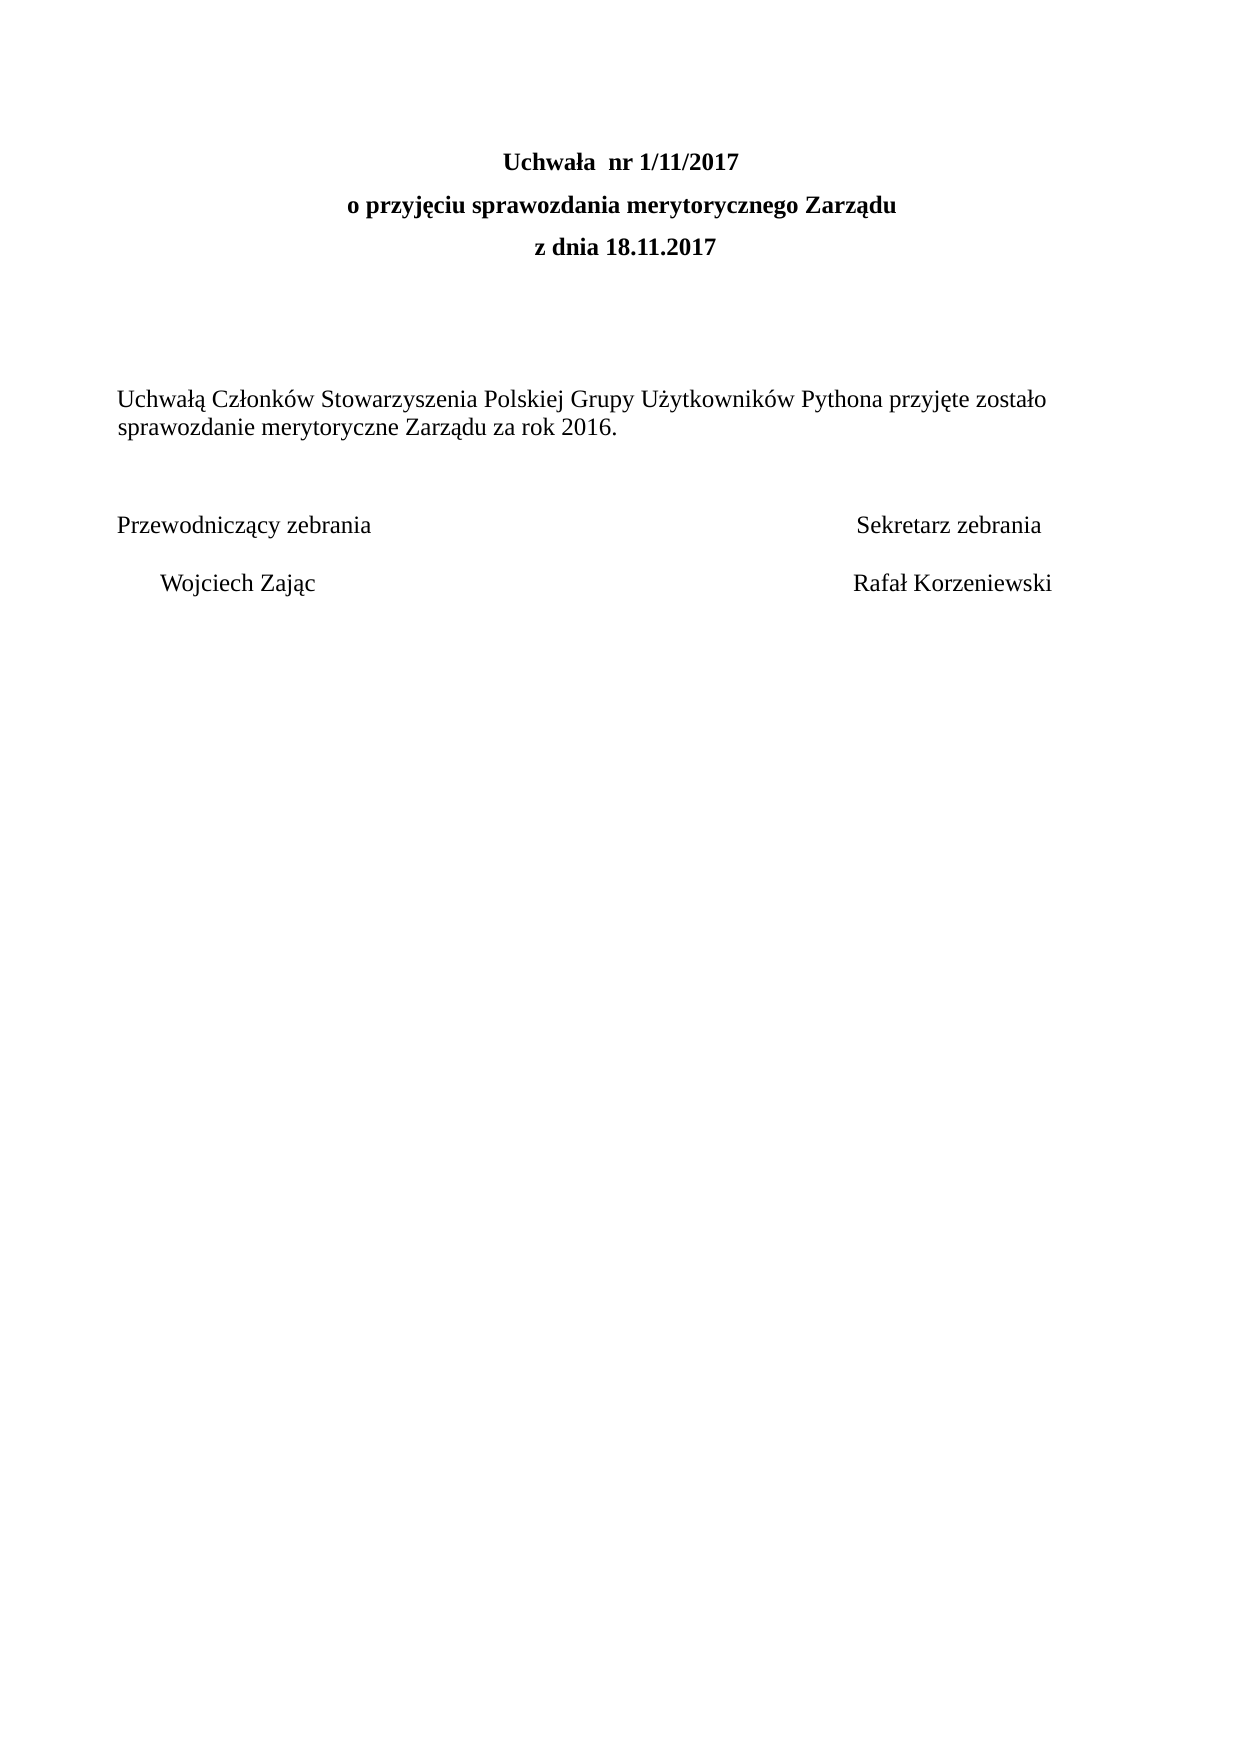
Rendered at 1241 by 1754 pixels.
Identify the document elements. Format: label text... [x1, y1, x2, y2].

text Wojciech Zając Rafał Korzeniewski [117, 568, 1122, 596]
text o przyjęciu sprawozdania merytorycznego Zarządu z dnia 18.11.2017 [218, 190, 1032, 260]
text Uchwała nr 1/11/2017 [118, 147, 1124, 176]
text Uchwałą Członków Stowarzyszenia Polskiej Grupy Użytkowników Pythona przyjęte zostało sprawozdanie merytoryczne Zarządu za rok 2016. [117, 384, 1122, 441]
text Przewodniczący zebrania Sekretarz zebrania [117, 510, 1122, 539]
